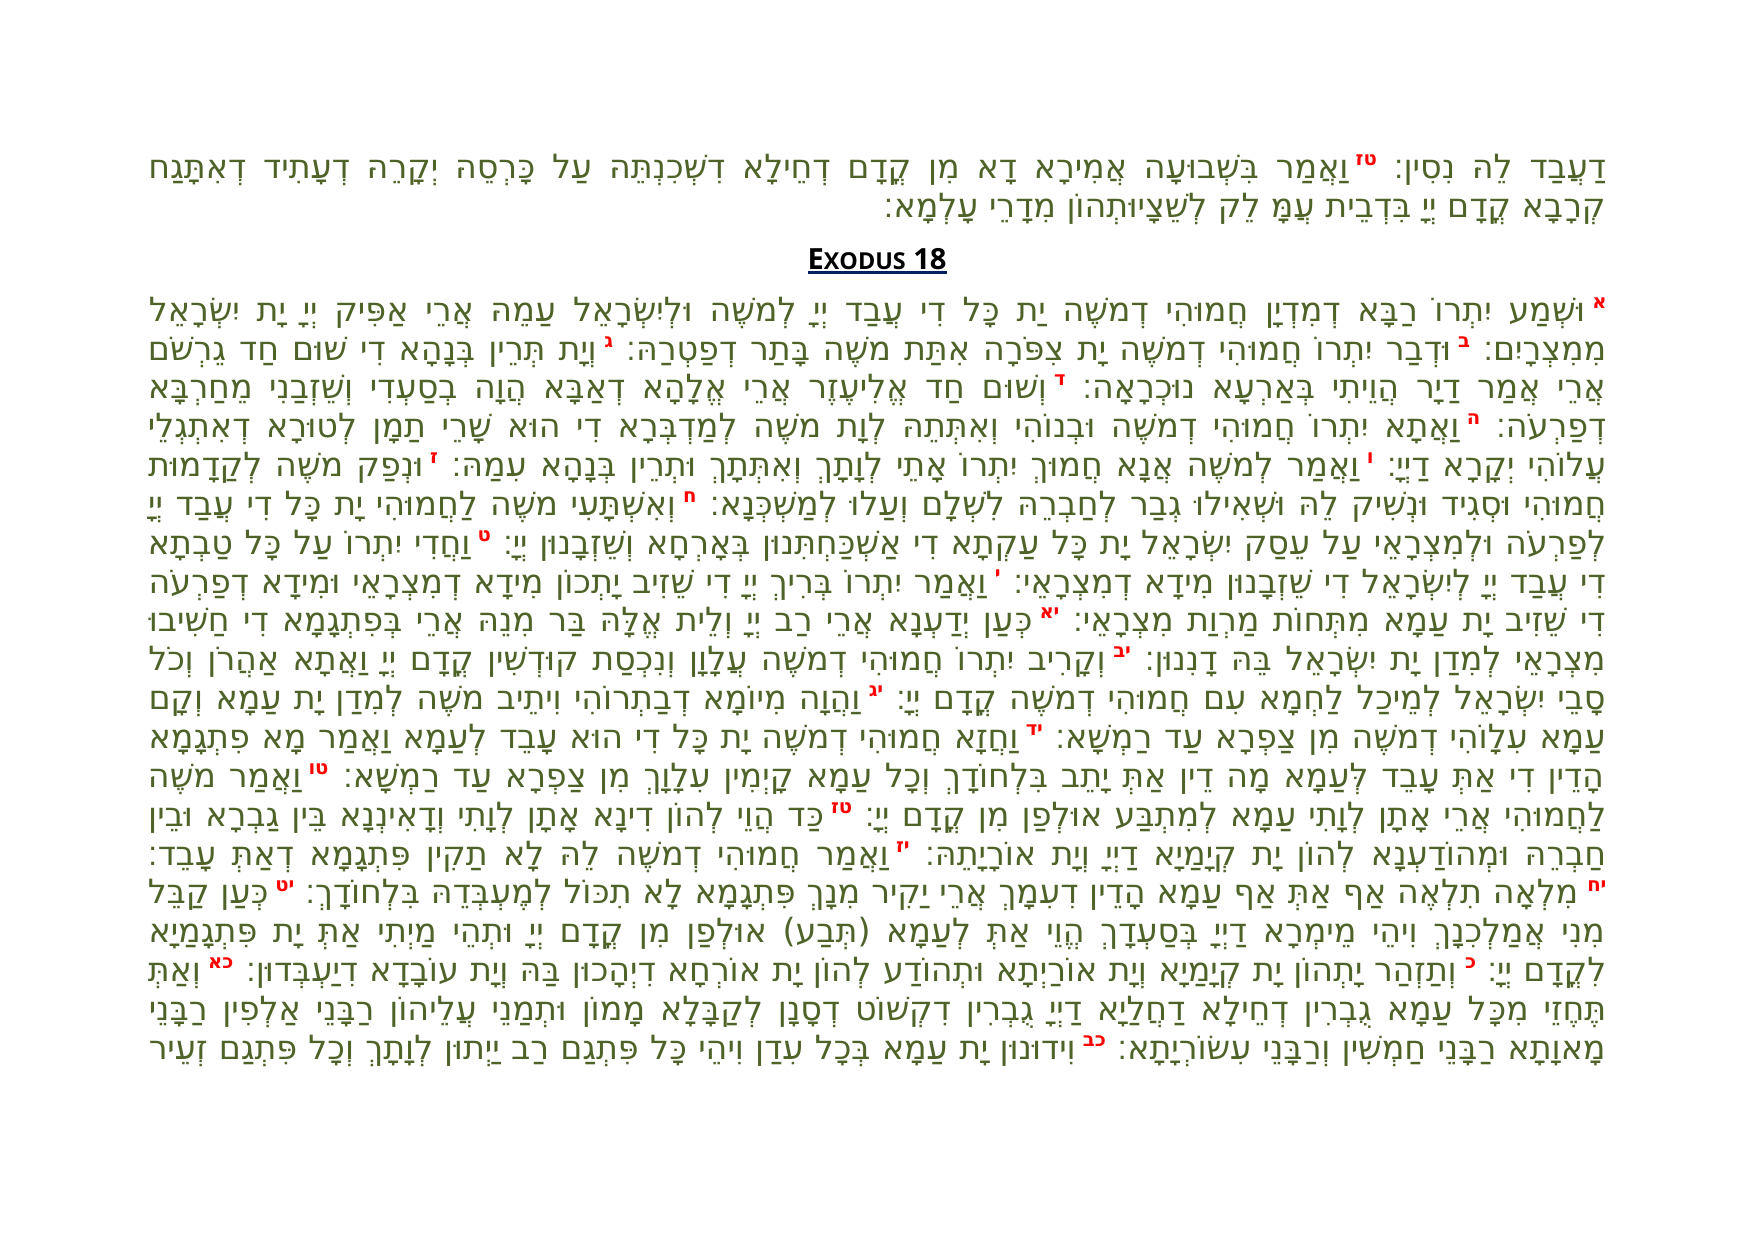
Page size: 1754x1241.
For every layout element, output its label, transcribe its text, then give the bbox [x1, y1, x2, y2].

text דַעֲבַד לֵהּ נִסִין׃ טז וַאֲמַר בִּשְׁבוּעָה אֲמִירָא דָא מִן קֳדָם דְחֵילָא דִשְׁכִנְתֵּהּ עַל כָּרְסֵהּ יְקָרֵהּ דְעָתִיד דְאִתָּגַח קְרָבָא קֳדָם יְיָ בִּדְבֵית עֲמָּ לֵק לְשֵׁצָיוּתְהוֹן מִדָרֵי עָלְמָא׃ [148, 148, 1606, 225]
text א וּשְׁמַע יִתְרוֹ רַבָּא דְמִדְיָן חֲמוּהִי דְמשֶׁה יַת כָּל דִי עֲבַד יְיָ לְמשֶׁה וּלְיִשְׂרָאֵל עַמֵהּ אֲרֵי אַפִּיק יְיָ יָת יִשְׂרָאֵל מִמִצְרָיִם׃ ב וּדְבַר יִתְרוֹ חֲמוּהִי דְמשֶׁה יָת צִפֹּרָה אִתַּת משֶׁה בָּתַר דְפַטְרַהּ׃ ג וְיָת תְּרֵין בְּנָהָא דִי שׁוּם חַד גֵרְשֹׁם אֲרֵי אֲמַר דַיָר הֲוֵיתִי בְּאַרְעָא נוּכְרָאָה׃ ד וְשׁוּם חַד אֱלִיעֶזֶר אֲרֵי אֱלָהָא דְאַבָּא הֲוָה בְסַעְדִי וְשֵׁזְבַנִי מֵחַרְבָּא דְפַרְעֹה׃ ה וַאֲתָא יִתְרוֹ חֲמוּהִי דְמשֶׁה וּבְנוֹהִי וְאִתְּתֵהּ לְוָת משֶׁה לְמַדְבְּרָא דִי הוּא שָׁרֵי תַמָן לְטוּרָא דְאִתְגְלֵי עֲלוֹהִי יְקָרָא דַיְיָ׃ ו וַאֲמַר לְמשֶׁה אֲנָא חֲמוּךְ יִתְרוֹ אָתֵי לְוָתָךְ וְאִתְּתָךְ וּתְרֵין בְּנָהָא עִמַהּ׃ ז וּנְפַק משֶׁה לְקַדָמוּת חֲמוּהִי וּסְגִיד וּנְשִׁיק לֵהּ וּשְׁאִילוּ גְבַר לְחַבְרֵהּ לִשְׁלָם וְעַלוּ לְמַשְׁכְּנָא׃ ח וְאִשְׁתָּעִי משֶׁה לַחֲמוּהִי יָת כָּל דִי עֲבַד יְיָ לְפַרְעֹה וּלְמִצְרָאֵי עַל עֵסַק יִשְׂרָאֵל יָת כָּל עַקְתָא דִי אַשְׁכַּחְתִּנוּן בְּאָרְחָא וְשֵׁזְבָנוּן יְיָ׃ ט וַחֲדִי יִתְרוֹ עַל כָּל טַבְתָא דִי עֲבַד יְיָ לְיִשְׂרָאֵל דִי שֵׁזְבָנוּן מִידָא דְמִצְרָאֵי׃ י וַאֲמַר יִתְרוֹ בְּרִיךְ יְיָ דִי שֵׁזִיב יָתְכוֹן מִידָא דְמִצְרָאֵי וּמִידָא דְפַרְעֹה דִי שֵׁזִיב יָת עַמָא מִתְּחוֹת מַרְוַת מִצְרָאֵי׃ יא כְּעַן יְדַעְנָא אֲרֵי רַב יְיָ וְלֵית אֱלָּהּ בַּר מִנֵהּ אֲרֵי בְּפִתְגָמָא דִי חַשִׁיבוּ מִצְרָאֵי לְמִדַן יָת יִשְׂרָאֵל בֵּהּ דָנִנוּן׃ יב וְקָרִיב יִתְרוֹ חֲמוּהִי דְמשֶׁה עֲלָוָן וְנִכְסַת קוּדְשִׁין קֳדָם יְיָ וַאֲתָא אַהֲרֹן וְכֹל סָבֵי יִשְׂרָאֵל לְמֵיכַל לַחְמָא עִם חֲמוּהִי דְמשֶׁה קֳדָם יְיָ׃ יג וַהֲוָה מִיוֹמָא דְבַתְרוֹהִי וִיתֵיב משֶׁה לְמִדַן יָת עַמָא וְקָם עַמָא עִלָוֹהִי דְמשֶׁה מִן צַפְרָא עַד רַמְשָׁא׃ יד וַחֲזָא חֲמוּהִי דְמשֶׁה יָת כָּל דִי הוּא עָבֵד לְעַמָא וַאֲמַר מָא פִתְגָמָא הָדֵין דִי אַתְּ עָבֵד לְּעַמָא מָה דֵין אַתְּ יָתֵב בִּלְחוֹדָךְ וְכָל עַמָא קָיְמִין עִלָוָךְ מִן צַפְרָא עַד רַמְשָׁא׃ טו וַאֲמַר משֶׁה לַחֲמוּהִי אֲרֵי אָתָן לְוָתִי עַמָא לְמִתְבַּע אוּלְפַן מִן קֳדָם יְיָ׃ טז כַּד הֲוֵי לְהוֹן דִינָא אָתָן לְוָתִי וְדָאִינְנָא בֵּין גַבְרָא וּבֵין חַבְרֵהּ וּמְהוֹדַעְנָא לְהוֹן יָת קְיָמַיָא דַיְיָ וְיָת אוֹרָיָתֵהּ׃ יז וַאֲמַר חֲמוּהִי דְמשֶׁה לֵהּ לָא תַקִין פִּתְגָמָא דְאַתְּ עָבֵד׃ יח מִלְאָה תִלְאֶה אַף אַתְּ אַף עַמָא הָדֵין דִעִמָךְ אֲרֵי יַקִיר מִנָךְ פִּתְגָמָא לָא תִכּוֹל לְמֶעְבְּדֵהּ בִּלְחוֹדָךְ׃ יט כְּעַן קַבֵּל מִנִי אֲמַלְכִנָךְ וִיהֵי מֵימְרָא דַיְיָ בְּסַעְדָךְ הֱוֵי אַתְּ לְעַמָא (תְּבַע) אוּלְפַן מִן קֳדָם יְיָ וּתְהֵי מַיְתִי אַתְּ יָת פִּתְגָמַיָא לִקֳדָם יְיָ׃ כ וְתַזְהַר יָתְהוֹן יָת קְיָמַיָא וְיָת אוֹרַיְתָא וּתְהוֹדַע לְהוֹן יָת אוֹרְחָא דִיְהָכוּן בַּהּ וְיָת עוֹבָדָא דִיַעְבְּדוּן׃ כא וְאַתְּ תֶּחֶזֵי מִכָּל עַמָא גֻבְרִין דְחֵילָא דַחֲלַיָא דַיְיָ גֻבְרִין דִקְשׁוֹט דְסָנָן לְקַבָּלָא מָמוֹן וּתְמַנֵי עֲלֵיהוֹן רַבָּנֵי אַלְפִין רַבָּנֵי מָאוָתָא רַבָּנֵי חַמְשִׁין וְרַבָּנֵי עִשׂוֹרְיָתָא׃ כב וִידוּנוּן יָת עַמָא בְּכָל עִדַן וִיהֵי כָּל פִּתְגַם רַב יַיְתוּן לְוָתָךְ וְכָל פִּתְגַם זְעֵיר [148, 290, 1606, 1067]
text Exodus 18 [148, 238, 1606, 278]
